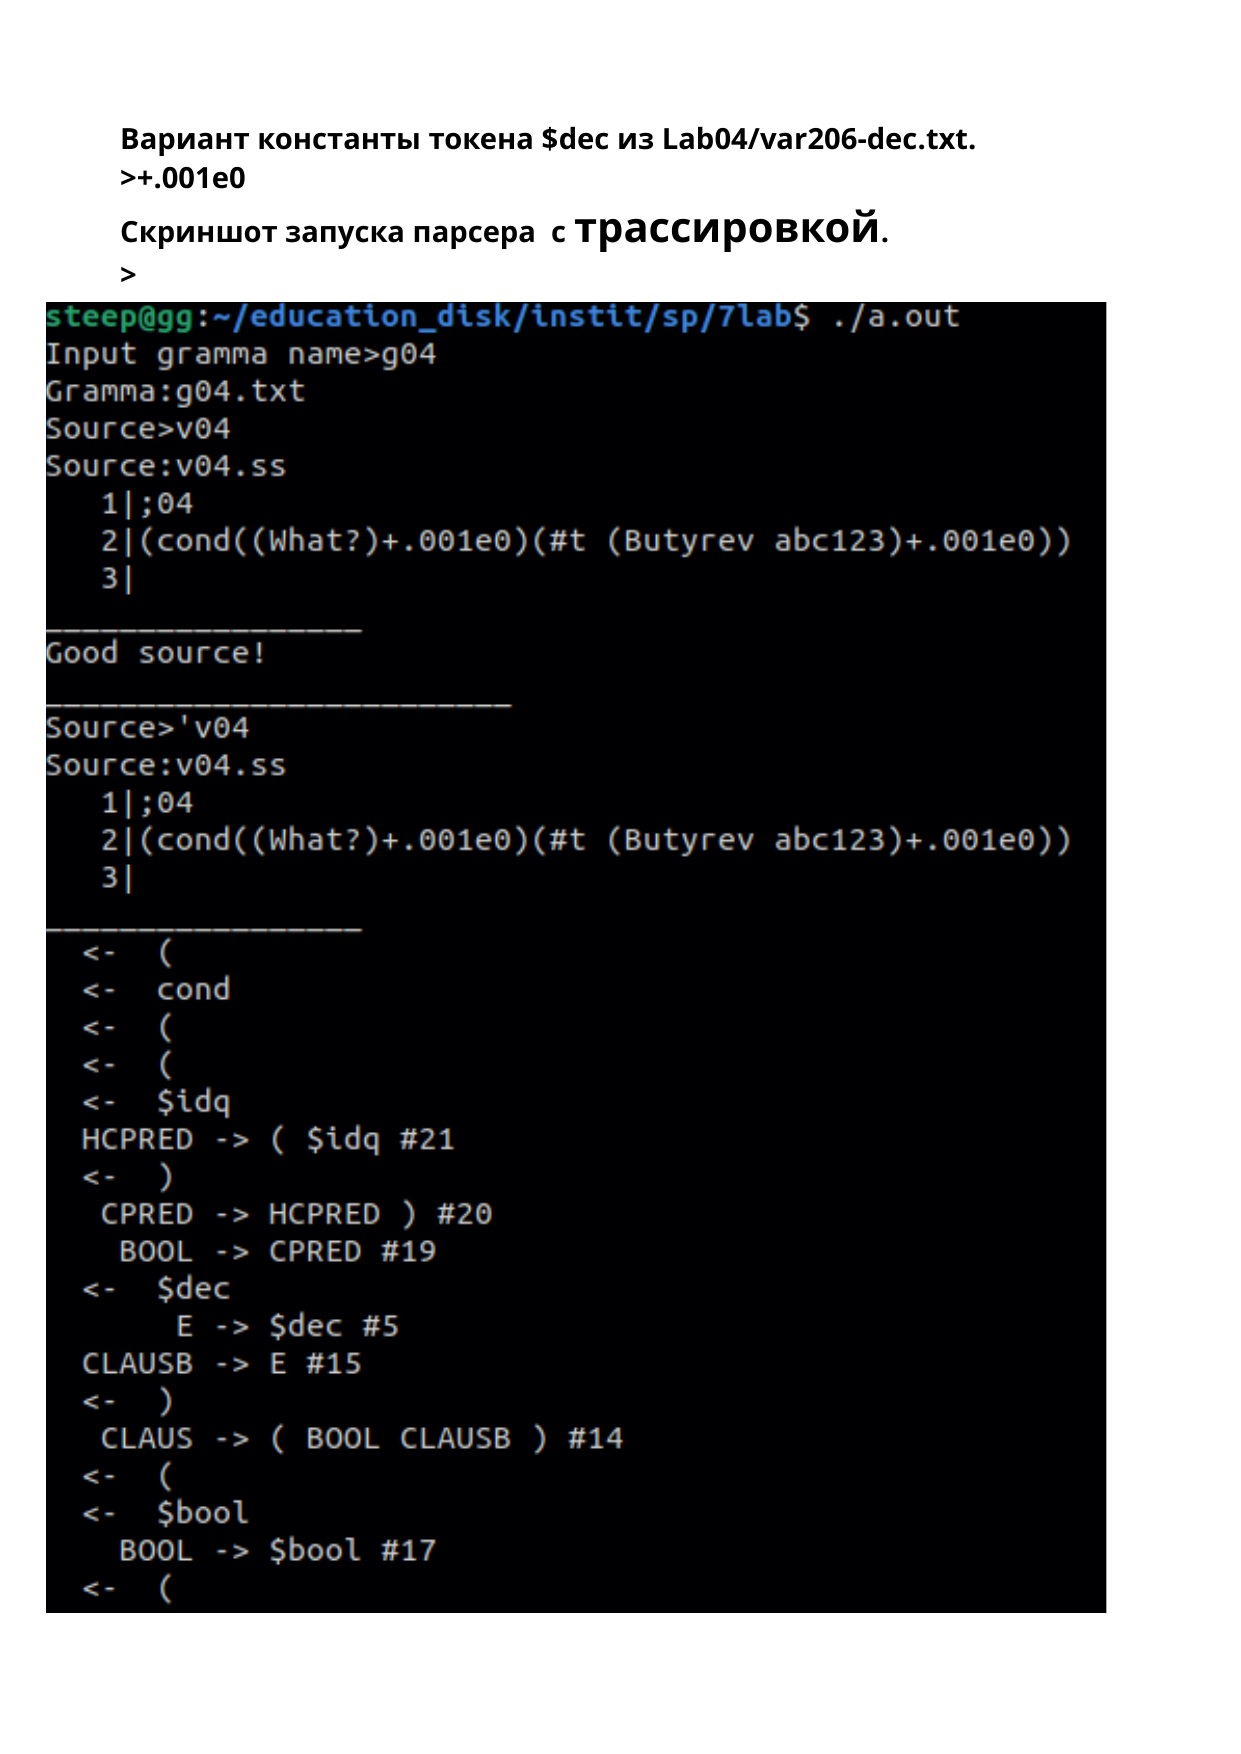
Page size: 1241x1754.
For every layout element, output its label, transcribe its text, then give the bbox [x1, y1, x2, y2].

text >+.001e0 [120, 158, 1120, 197]
text Скриншот запуска парсера с трассировкой. [120, 197, 1120, 254]
text Вариант константы токена $dec из Lab04/var206-dec.txt. [120, 118, 1120, 158]
picture [46, 302, 1107, 1613]
text > [120, 254, 1120, 294]
